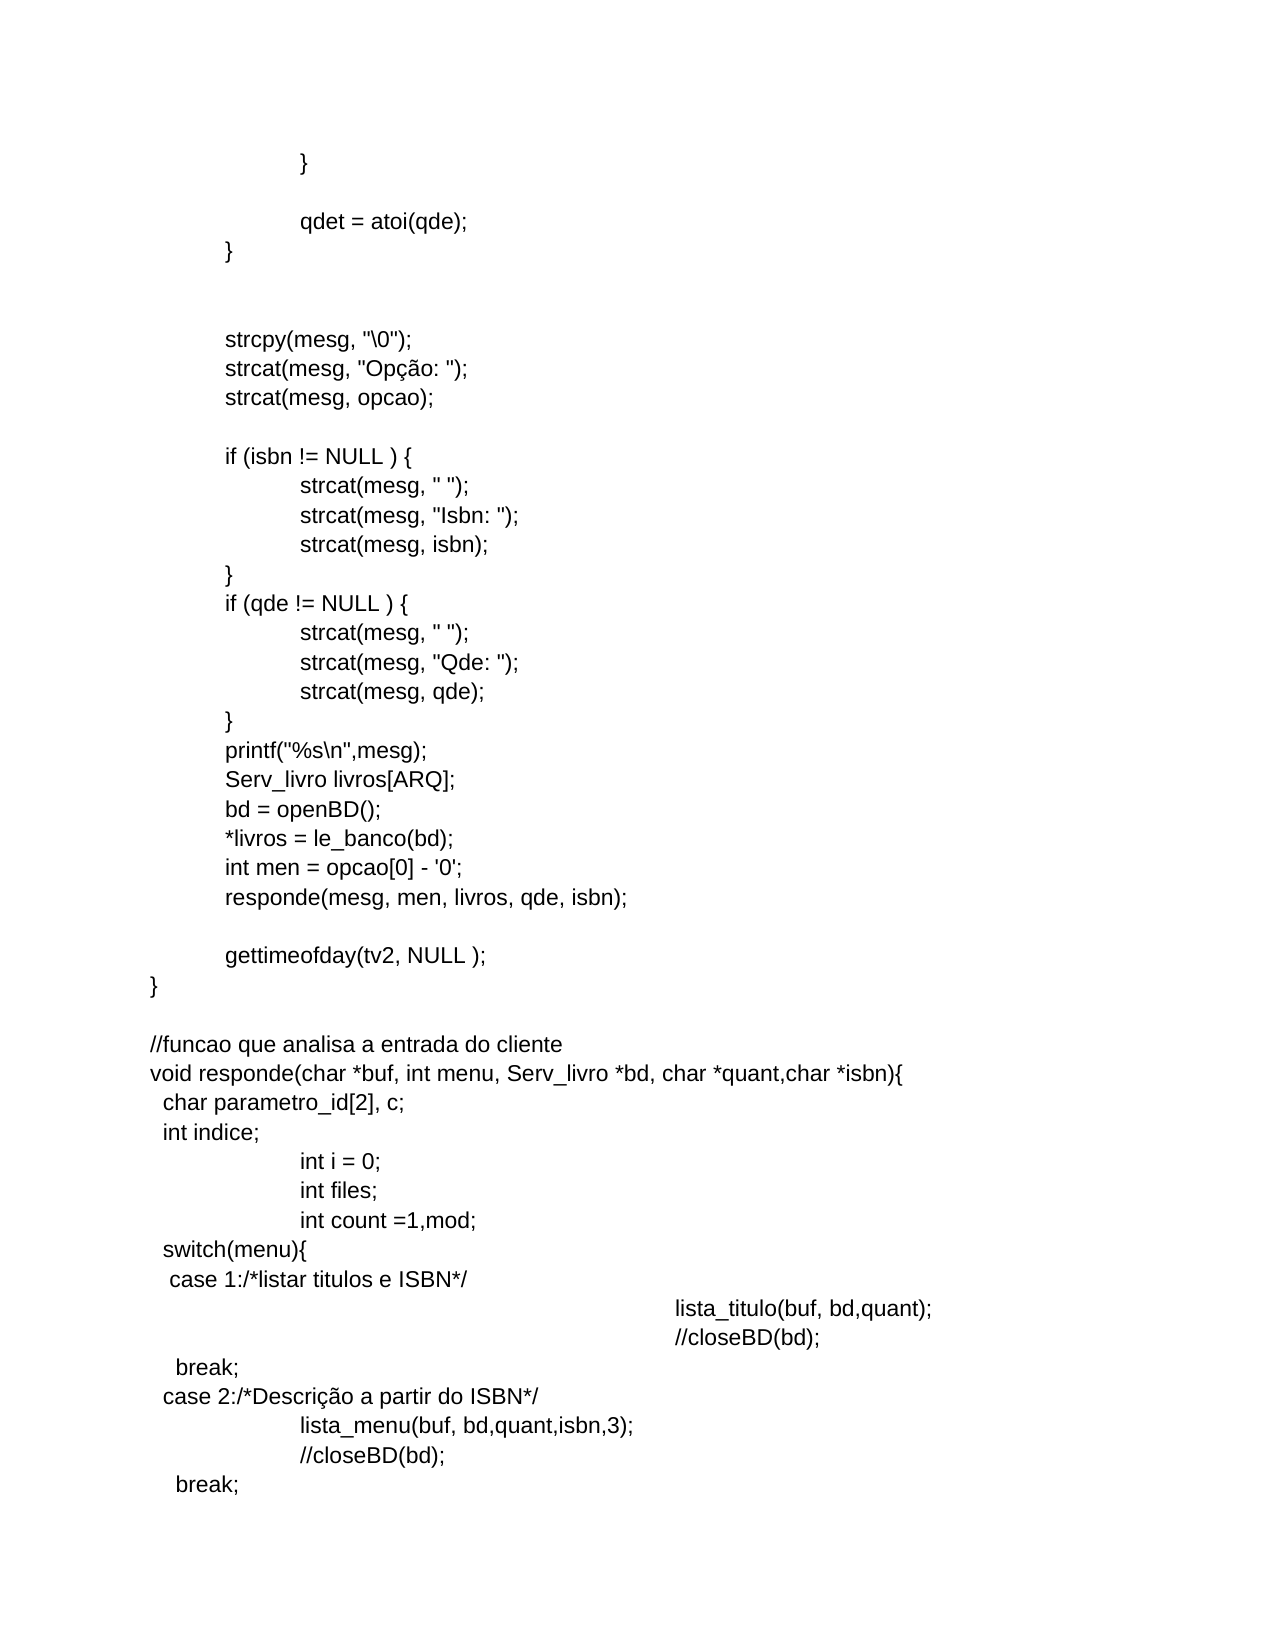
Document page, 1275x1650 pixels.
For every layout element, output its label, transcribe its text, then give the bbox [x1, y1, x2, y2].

text int indice; [150, 1119, 1125, 1145]
text case 2:/*Descrição a partir do ISBN*/ [150, 1384, 1125, 1409]
text } [150, 150, 1125, 176]
text bd = openBD(); [150, 796, 1125, 822]
text strcat(mesg, qde); [150, 679, 1125, 704]
text switch(menu){ [150, 1237, 1125, 1262]
text *livros = le_banco(bd); [150, 826, 1125, 851]
text case 1:/*listar titulos e ISBN*/ [150, 1266, 1125, 1292]
text int count =1,mod; [150, 1207, 1125, 1233]
text Serv_livro livros[ARQ]; [150, 767, 1125, 792]
text int i = 0; [150, 1149, 1125, 1174]
text strcat(mesg, isbn); [150, 532, 1125, 557]
text int files; [150, 1178, 1125, 1204]
text responde(mesg, men, livros, qde, isbn); [150, 884, 1125, 910]
text char parametro_id[2], c; [150, 1090, 1125, 1116]
text } [150, 972, 1125, 998]
text } [150, 238, 1125, 264]
text strcat(mesg, "Qde: "); [150, 649, 1125, 675]
text void responde(char *buf, int menu, Serv_livro *bd, char *quant,char *isbn){ [150, 1061, 1125, 1086]
text break; [150, 1354, 1125, 1380]
text //closeBD(bd); [150, 1325, 1125, 1351]
text //funcao que analisa a entrada do cliente [150, 1031, 1125, 1057]
text break; [150, 1472, 1125, 1497]
text strcpy(mesg, "\0"); [150, 326, 1125, 352]
text strcat(mesg, opcao); [150, 385, 1125, 411]
text gettimeofday(tv2, NULL ); [150, 943, 1125, 969]
text lista_menu(buf, bd,quant,isbn,3); [150, 1413, 1125, 1439]
text strcat(mesg, " "); [150, 473, 1125, 499]
text if (isbn != NULL ) { [150, 444, 1125, 469]
text int men = opcao[0] - '0'; [150, 855, 1125, 881]
text strcat(mesg, "Opção: "); [150, 356, 1125, 381]
text qdet = atoi(qde); [150, 209, 1125, 234]
text printf("%s\n",mesg); [150, 737, 1125, 763]
text //closeBD(bd); [150, 1442, 1125, 1468]
text lista_titulo(buf, bd,quant); [150, 1296, 1125, 1321]
text } [150, 561, 1125, 587]
text strcat(mesg, "Isbn: "); [150, 502, 1125, 528]
text if (qde != NULL ) { [150, 591, 1125, 616]
text } [150, 708, 1125, 734]
text strcat(mesg, " "); [150, 620, 1125, 646]
